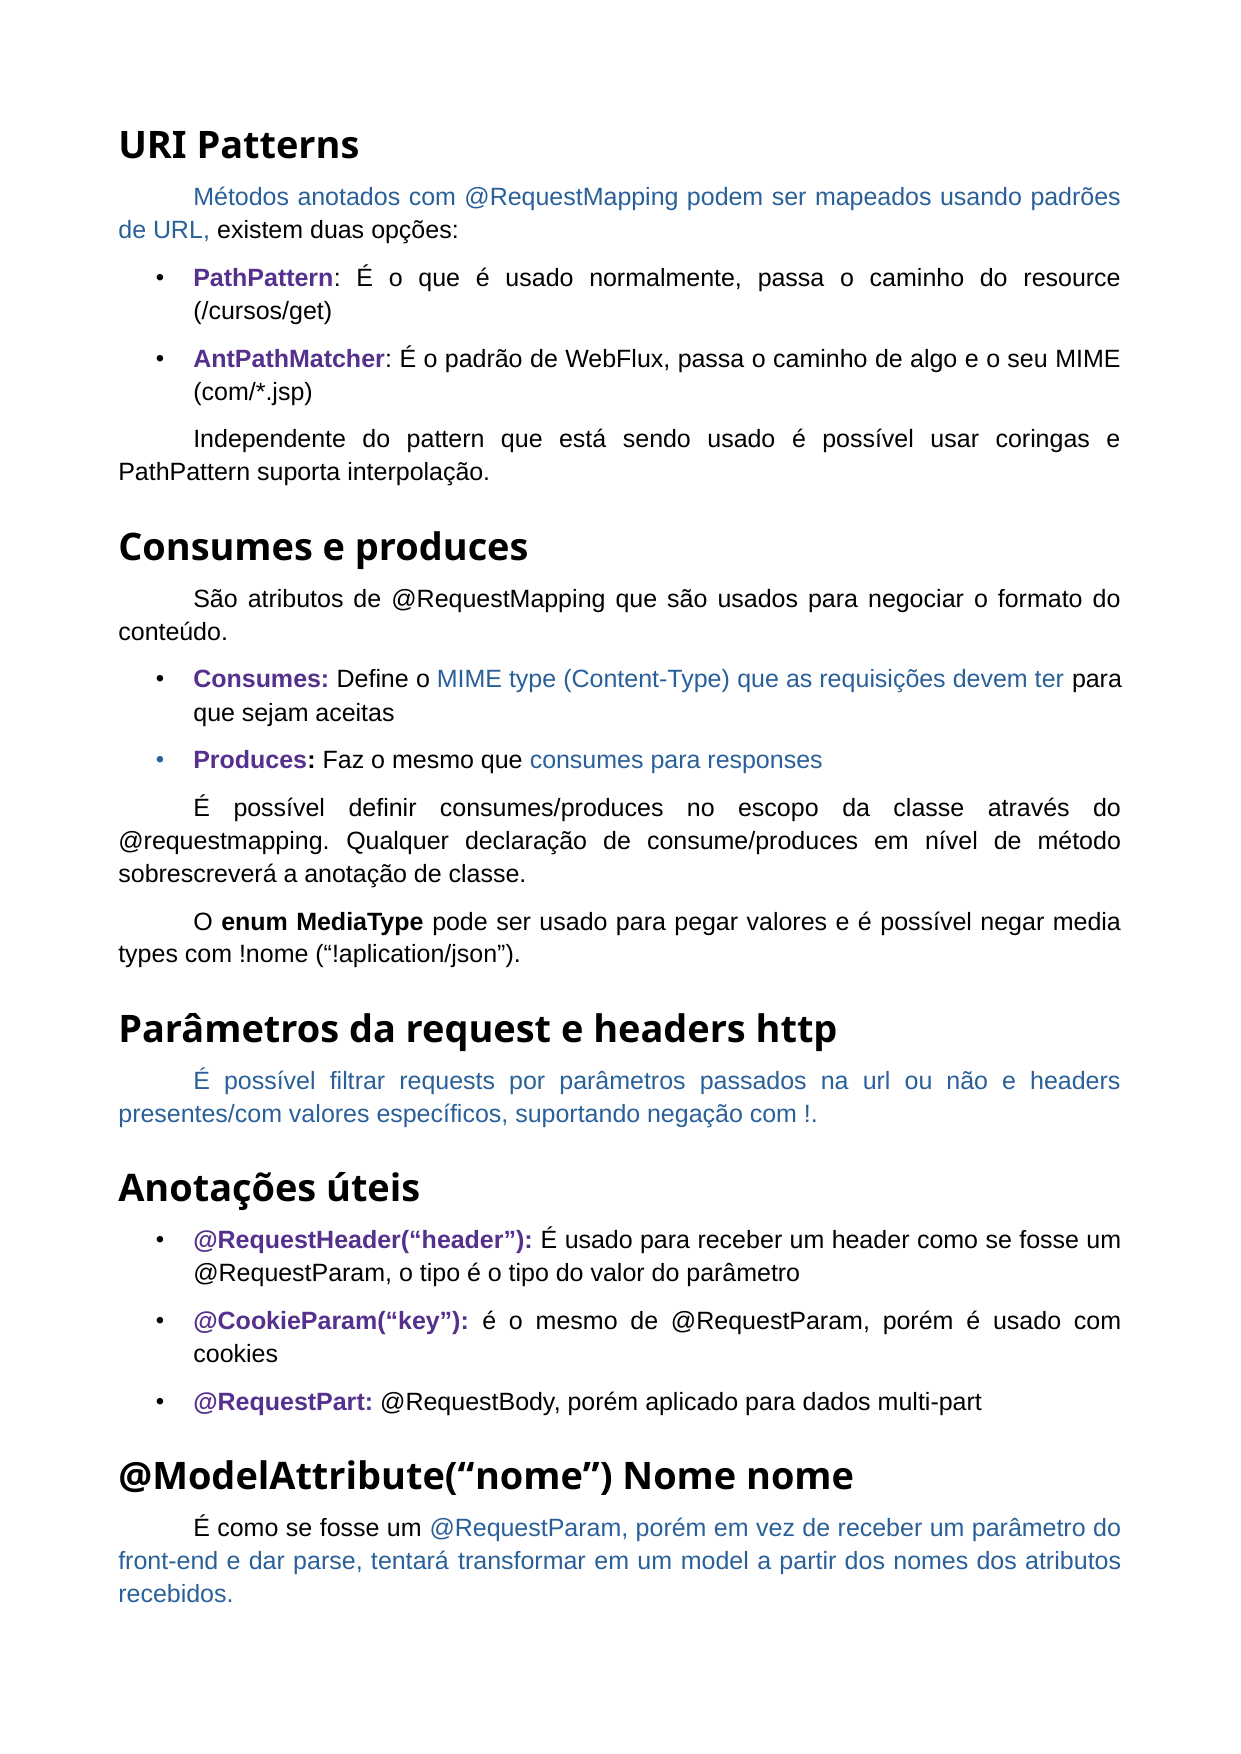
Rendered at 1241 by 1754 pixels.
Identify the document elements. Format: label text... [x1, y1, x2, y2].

subtitle Anotações úteis [118, 1161, 1122, 1213]
text É possível definir consumes/produces no escopo da classe através do @requestmapping. Qualquer declaração de consume/produces em nível de método sobrescreverá a anotação de classe. [118, 793, 1122, 888]
list Produces: Faz o mesmo que consumes para responses [156, 745, 1122, 774]
list Consumes: Define o MIME type (Content-Type) que as requisições devem ter para que sejam aceitas [156, 664, 1122, 726]
text O enum MediaType pode ser usado para pegar valores e é possível negar media types com !nome (“!aplication/json”). [118, 906, 1122, 968]
subtitle Parâmetros da request e headers http [118, 1002, 1122, 1053]
text Independente do pattern que está sendo usado é possível usar coringas e PathPattern suporta interpolação. [118, 424, 1122, 486]
list @RequestPart: @RequestBody, porém aplicado para dados multi-part [156, 1387, 1122, 1416]
text É possível filtrar requests por parâmetros passados na url ou não e headers presentes/com valores específicos, suportando negação com !. [118, 1066, 1122, 1128]
text É como se fosse um @RequestParam, porém em vez de receber um parâmetro do front-end e dar parse, tentará transformar em um model a partir dos nomes dos atributos recebidos. [118, 1513, 1122, 1608]
subtitle @ModelAttribute(“nome”) Nome nome [118, 1449, 1122, 1501]
subtitle URI Patterns [118, 118, 1122, 170]
text Métodos anotados com @RequestMapping podem ser mapeados usando padrões de URL, existem duas opções: [118, 182, 1122, 244]
list @RequestHeader(“header”): É usado para receber um header como se fosse um @RequestParam, o tipo é o tipo do valor do parâmetro [156, 1225, 1122, 1287]
list @CookieParam(“key”): é o mesmo de @RequestParam, porém é usado com cookies [156, 1306, 1122, 1368]
list AntPathMatcher: É o padrão de WebFlux, passa o caminho de algo e o seu MIME (com/*.jsp) [156, 344, 1122, 406]
subtitle Consumes e produces [118, 519, 1122, 571]
text São atributos de @RequestMapping que são usados para negociar o formato do conteúdo. [118, 584, 1122, 646]
list PathPattern: É o que é usado normalmente, passa o caminho do resource (/cursos/get) [156, 263, 1122, 325]
